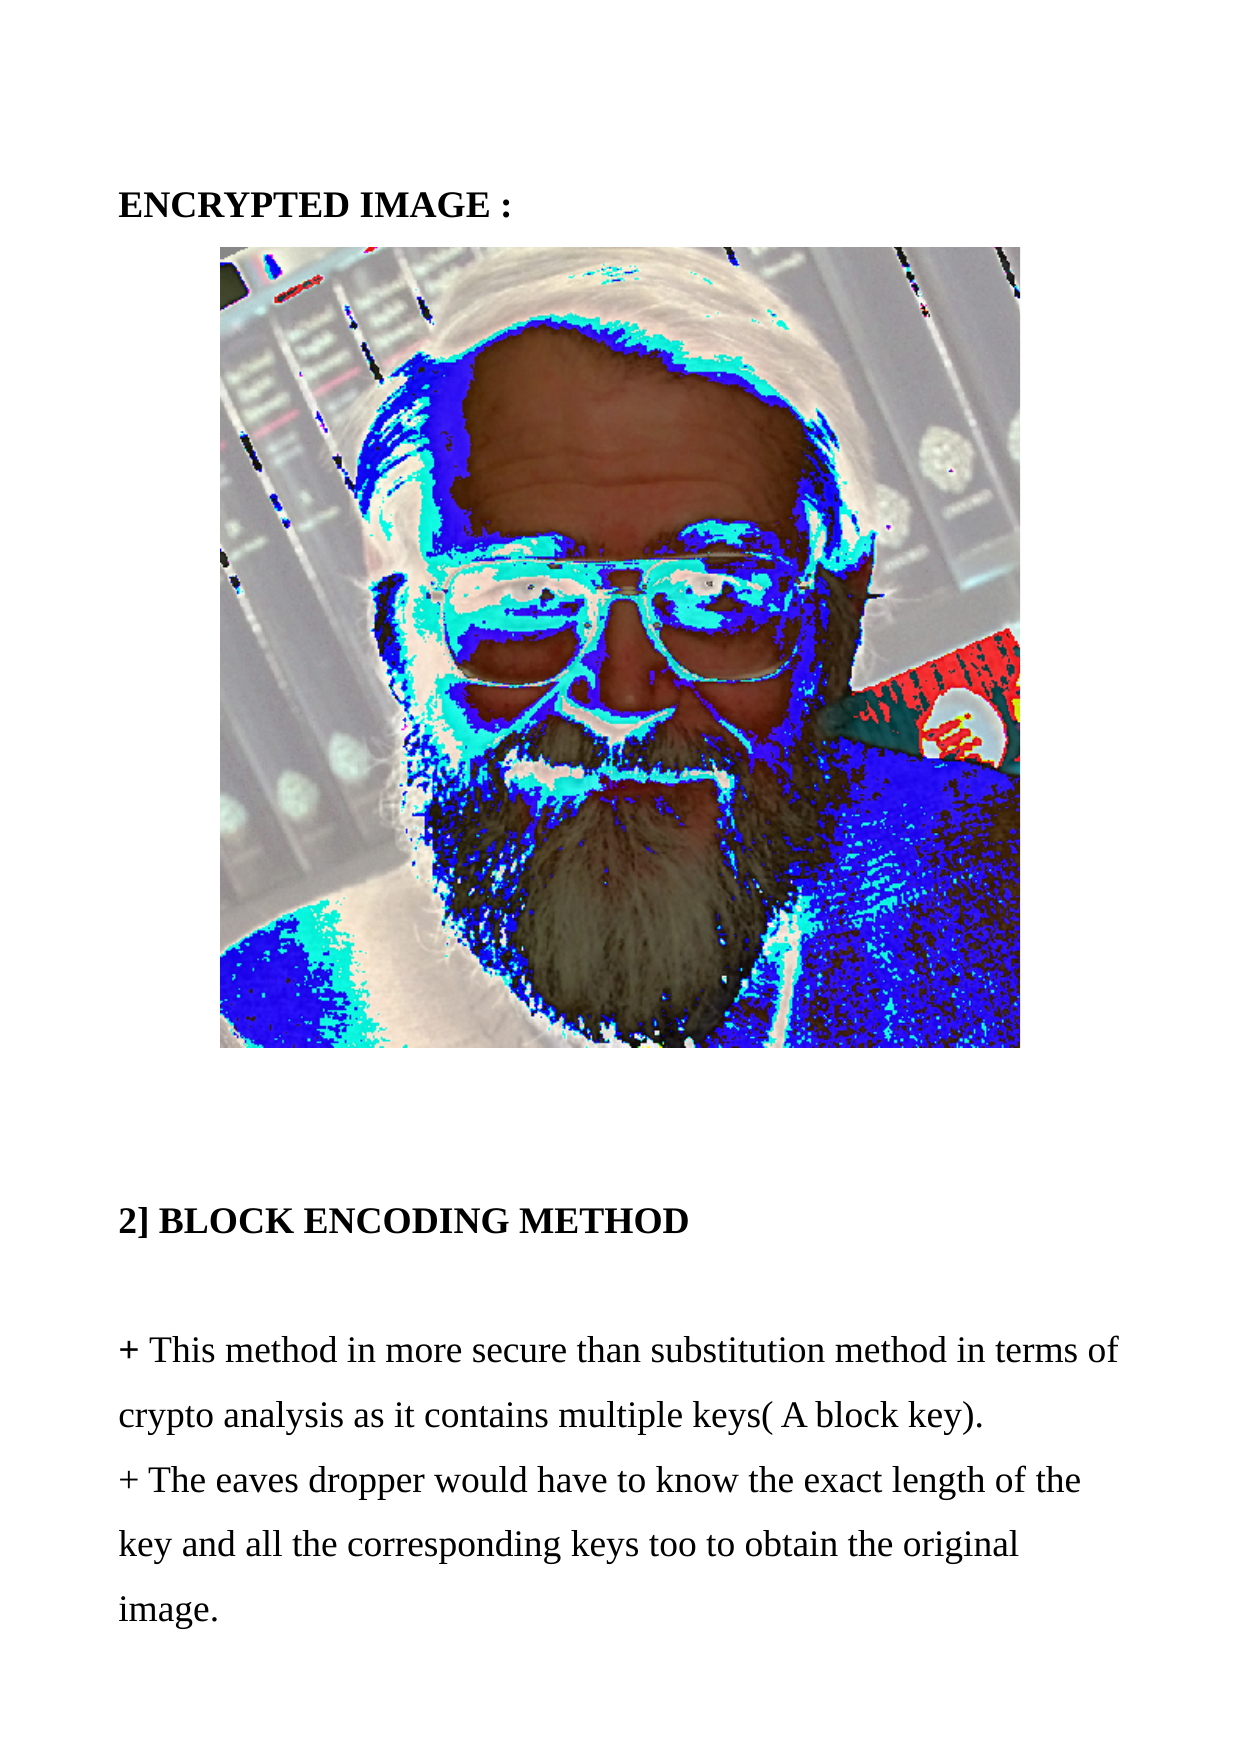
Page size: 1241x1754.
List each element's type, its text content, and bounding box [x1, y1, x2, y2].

text + The eaves dropper would have to know the exact length of the key and all the corresponding keys too to obtain the original image. [118, 1457, 1122, 1630]
text 2] BLOCK ENCODING METHOD [118, 1198, 1122, 1242]
picture [220, 247, 1020, 1048]
text ENCRYPTED IMAGE : [118, 183, 1122, 226]
text + This method in more secure than substitution method in terms of crypto analysis as it contains multiple keys( A block key). [118, 1328, 1122, 1436]
